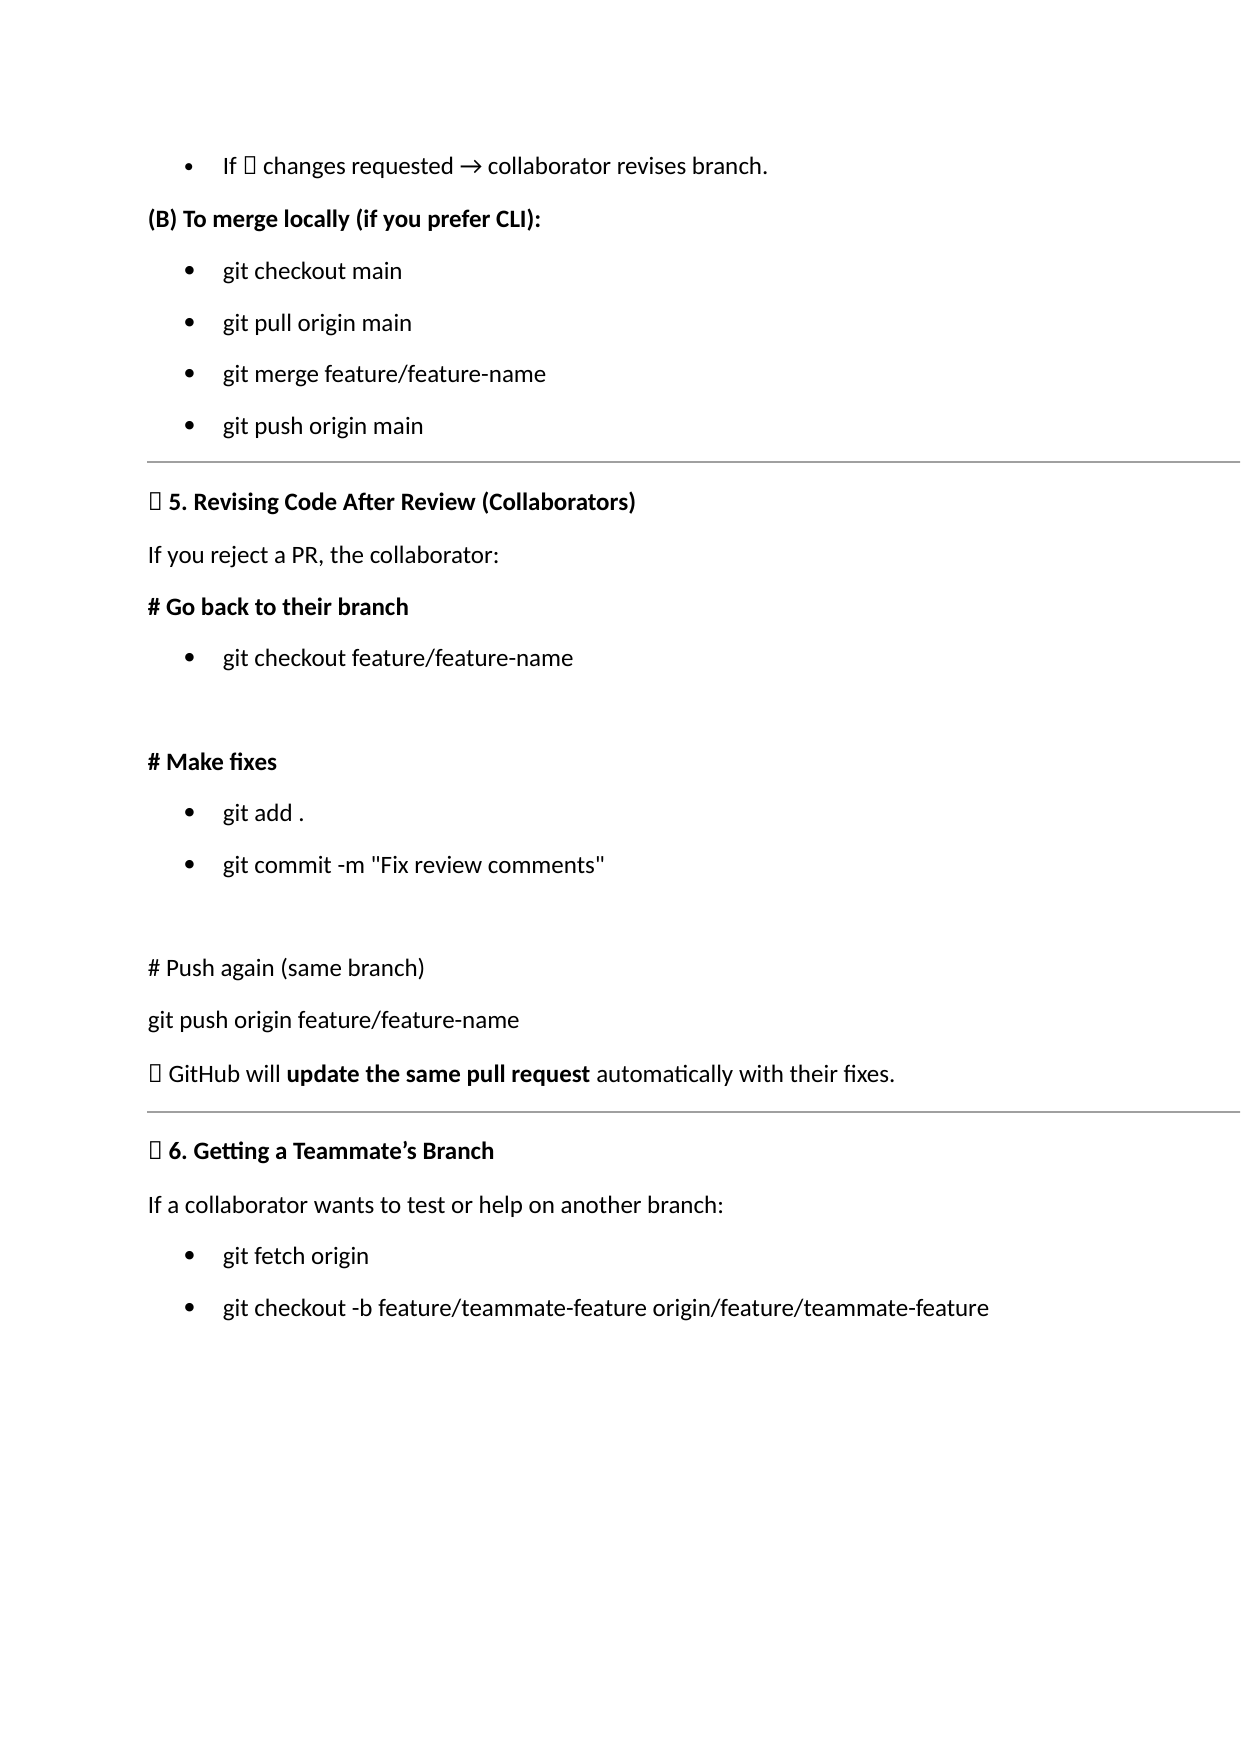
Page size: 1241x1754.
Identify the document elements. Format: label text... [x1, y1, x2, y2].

list git checkout main [185, 255, 1093, 286]
text 📌 6. Getting a Teammate’s Branch [148, 1133, 1093, 1167]
list git fetch origin [185, 1241, 1093, 1271]
text git push origin feature/feature-name [148, 1004, 1093, 1034]
list git pull origin main [185, 307, 1093, 337]
list git push origin main [185, 410, 1093, 441]
text 📌 5. Revising Code After Review (Collaborators) [148, 483, 1093, 517]
list git checkout feature/feature-name [185, 642, 1093, 673]
text # Make fixes [148, 746, 1093, 776]
text If you reject a PR, the collaborator: [148, 539, 1093, 569]
list If ❌ changes requested → collaborator revises branch. [185, 148, 1093, 182]
list git merge feature/feature-name [185, 358, 1093, 389]
list git commit -m "Fix review comments" [185, 849, 1093, 879]
text (B) To merge locally (if you prefer CLI): [148, 203, 1093, 234]
text 🔁 GitHub will update the same pull request automatically with their fixes. [148, 1056, 1093, 1090]
list git checkout -b feature/teammate-feature origin/feature/teammate-feature [185, 1292, 1093, 1323]
text If a collaborator wants to test or help on another branch: [148, 1189, 1093, 1219]
text # Push again (same branch) [148, 952, 1093, 983]
list git add . [185, 797, 1093, 828]
text # Go back to their branch [148, 591, 1093, 621]
